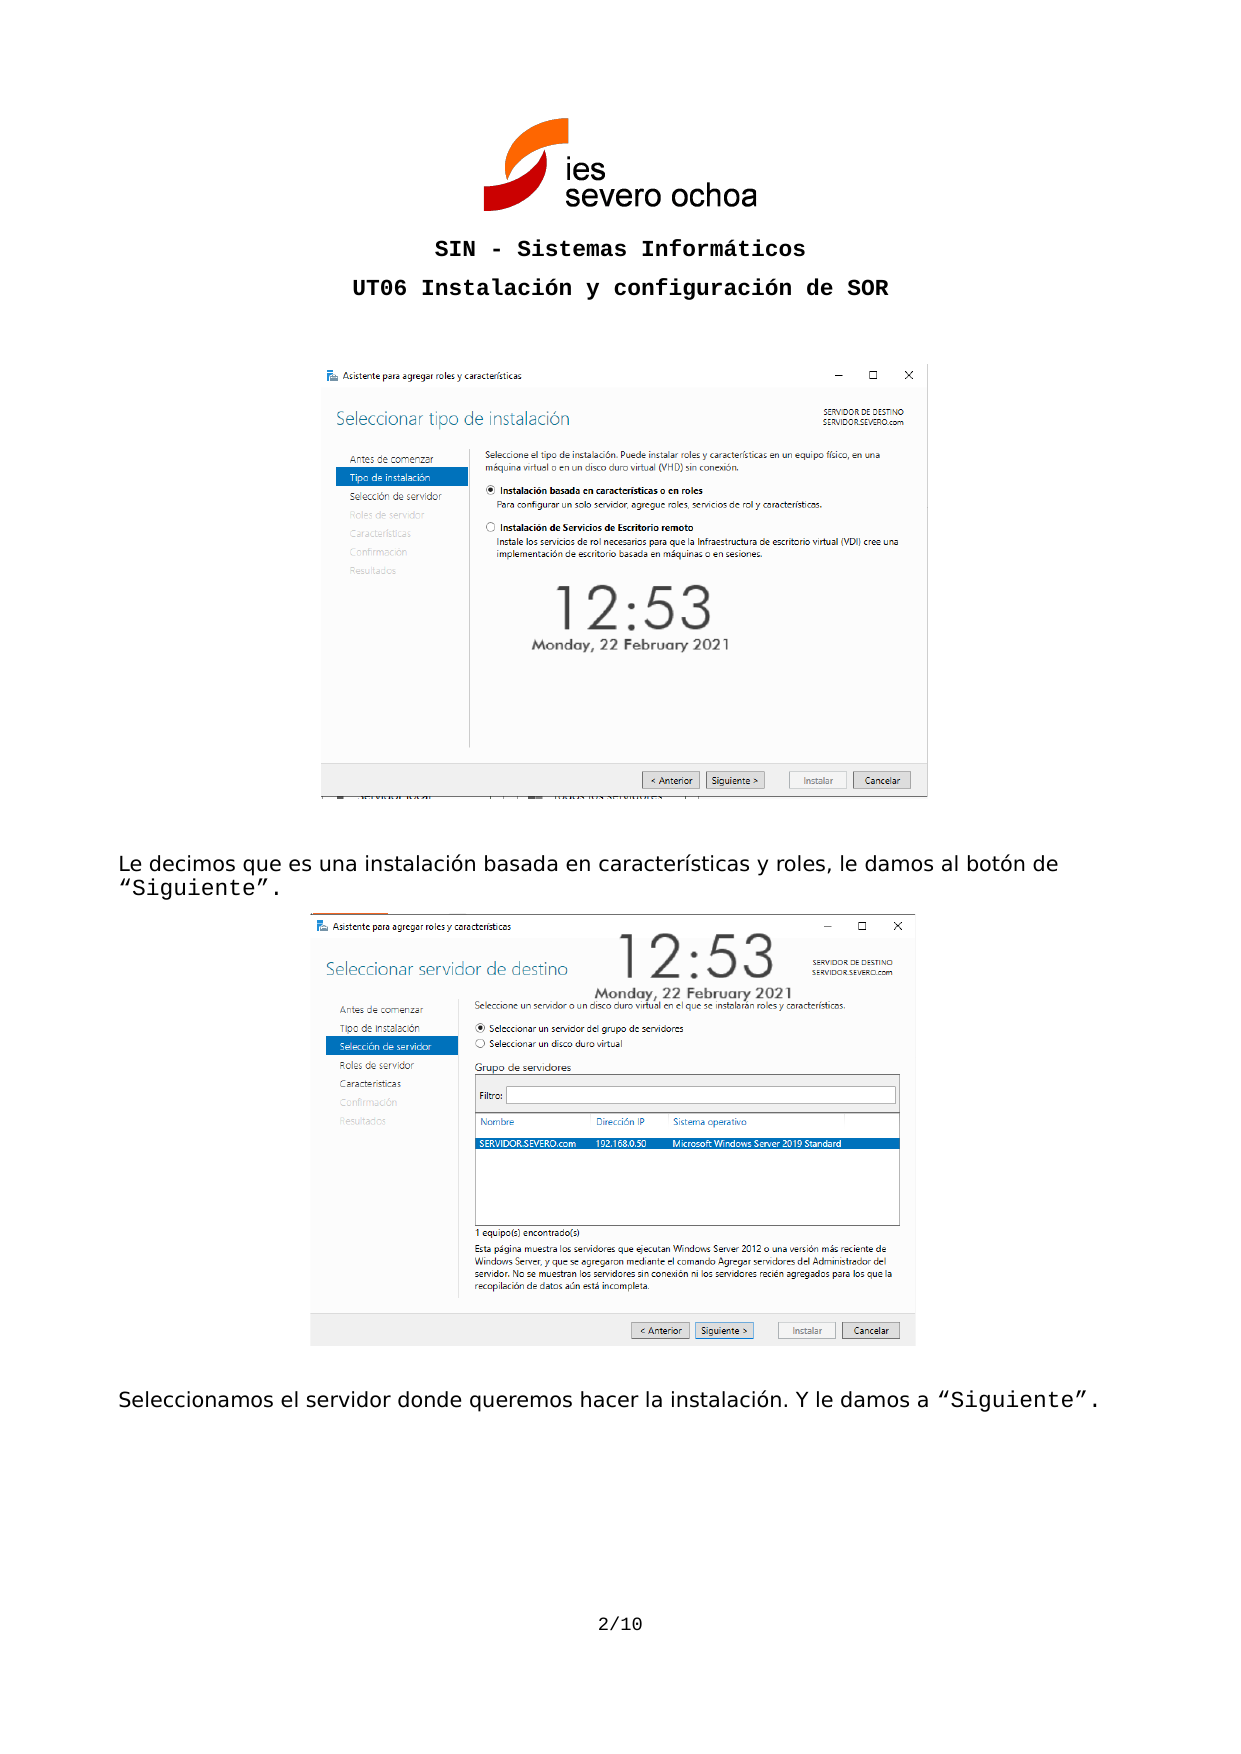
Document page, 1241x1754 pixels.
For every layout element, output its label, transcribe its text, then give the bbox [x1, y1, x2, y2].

text “Siguiente”. [118, 876, 1122, 902]
picture [310, 913, 916, 1346]
text Le decimos que es una instalación basada en características y roles, le damos al botón de [118, 852, 1122, 876]
picture [321, 364, 928, 799]
picture [483, 118, 757, 211]
text Seleccionamos el servidor donde queremos hacer la instalación. Y le damos a “Siguiente”. [118, 1388, 1122, 1414]
